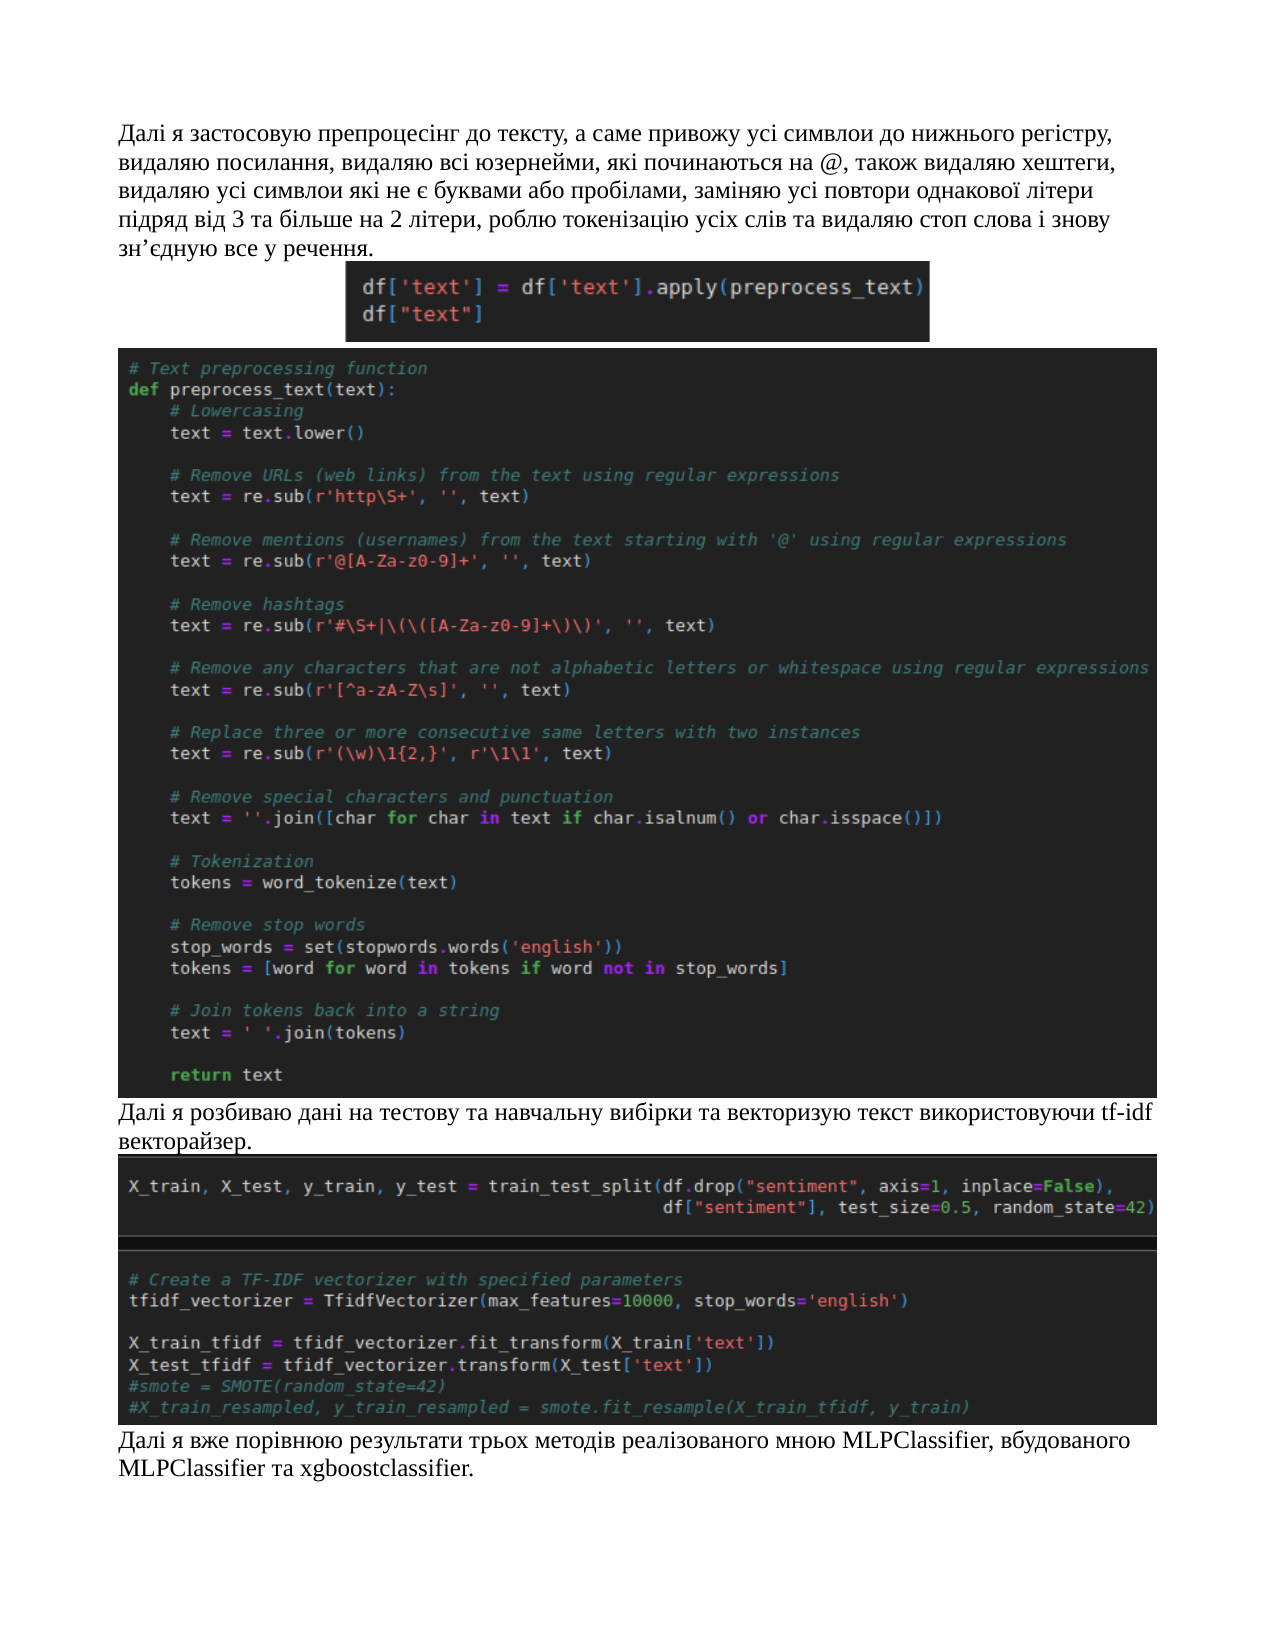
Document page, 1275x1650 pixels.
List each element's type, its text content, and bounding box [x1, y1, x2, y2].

text Далі я розбиваю дані на тестову та навчальну вибірки та векторизую текст використовуючи tf-idf векторайзер. [118, 1098, 1157, 1154]
text Далі я застосовую препроцесінг до тексту, а саме привожу усі симвлои до нижнього регістру, видаляю посилання, видаляю всі юзернейми, які починаються на @, також видаляю хештеги, видаляю усі симвлои які не є буквами або пробілами, заміняю усі повтори однакової літери підряд від 3 та більше на 2 літери, роблю токенізацію усіх слів та видаляю стоп слова і знову зн’єдную все у речення. [118, 118, 1157, 262]
picture [345, 261, 930, 342]
text Далі я вже порівнюю результати трьох методів реалізованого мною MLPClassifier, вбудованого MLPClassifier та xgboostclassifier. [118, 1425, 1157, 1482]
picture [118, 1154, 1157, 1425]
picture [118, 348, 1157, 1098]
